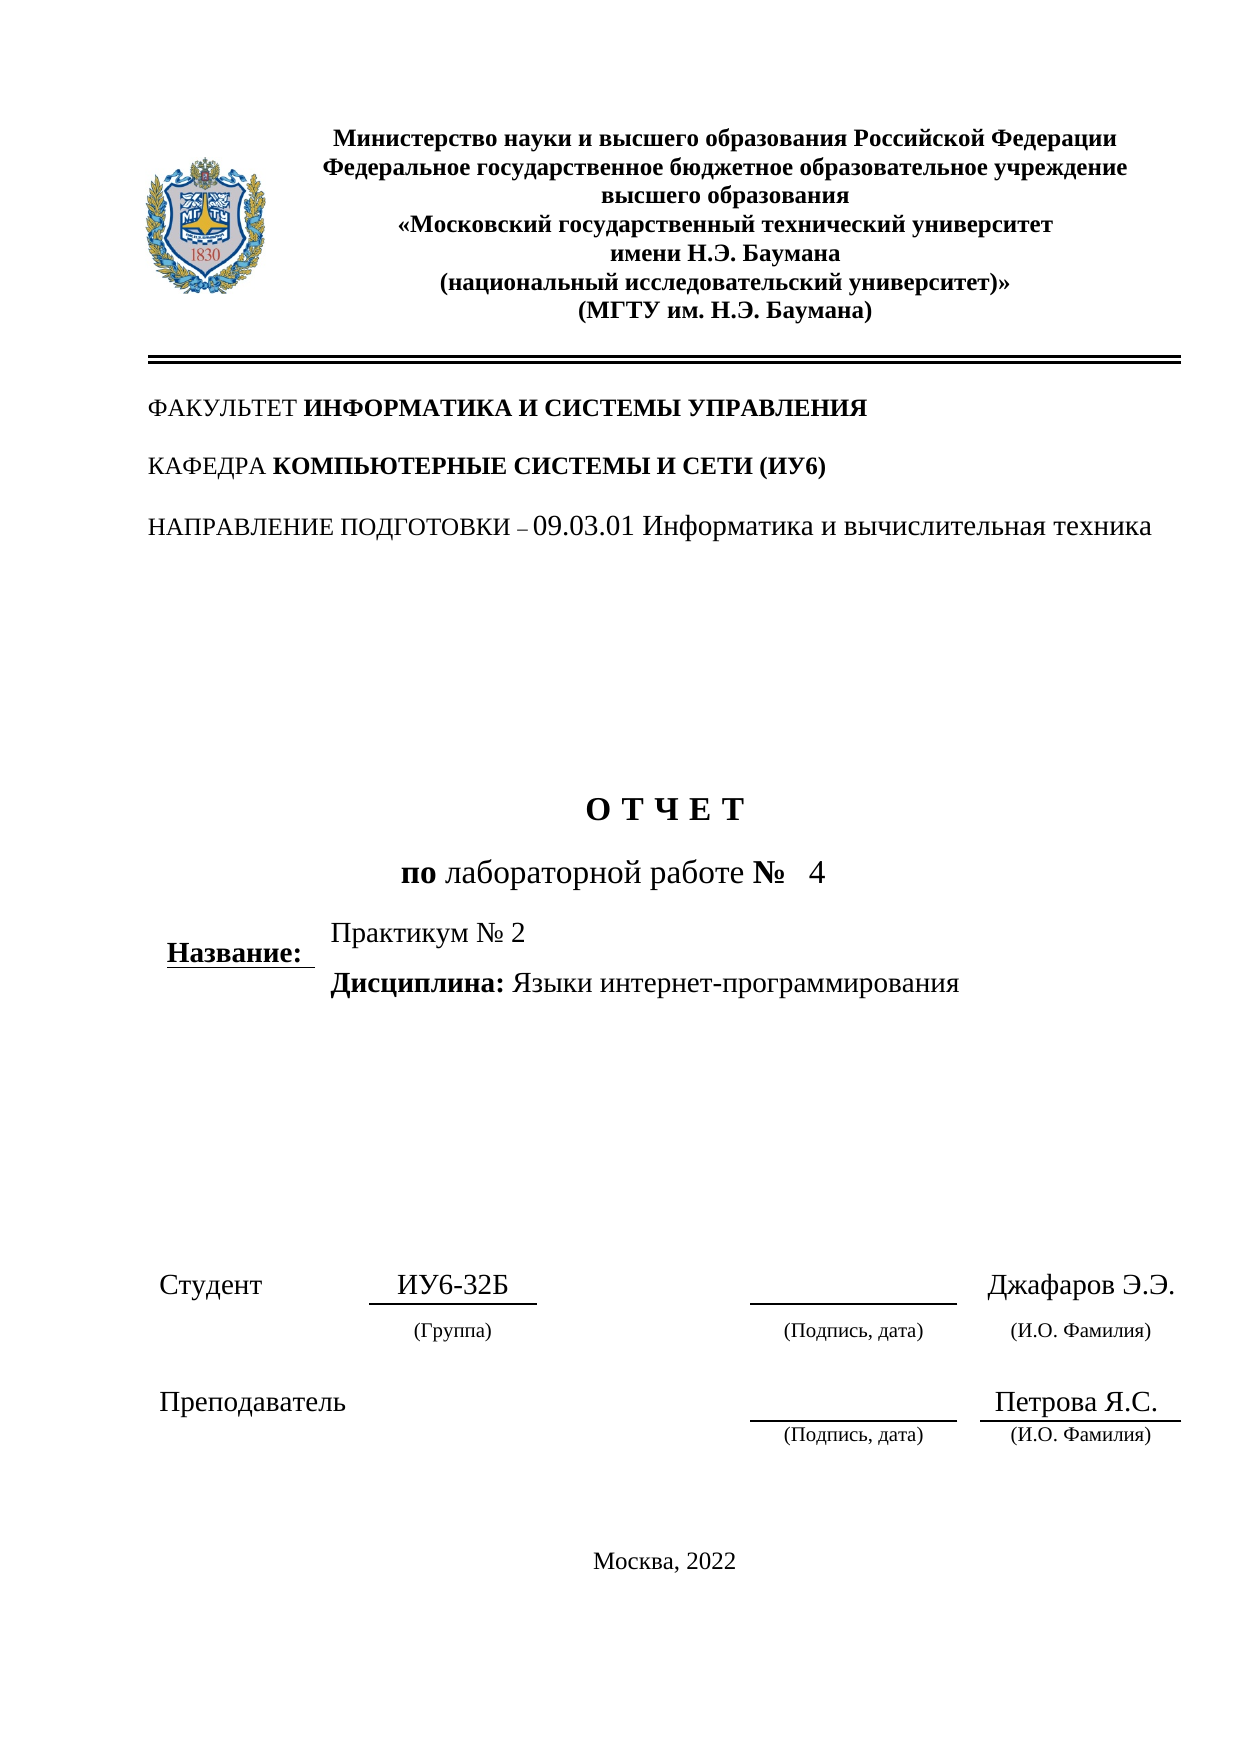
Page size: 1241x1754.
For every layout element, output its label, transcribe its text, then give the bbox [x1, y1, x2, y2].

table_cell (И.О. Фамилия) [969, 1318, 1193, 1351]
table_cell [357, 1385, 548, 1422]
table_header 4 [798, 853, 871, 891]
picture [145, 157, 266, 294]
table_cell [148, 1422, 357, 1455]
table_header ИУ6-32Б [357, 1267, 548, 1317]
text КАФЕДРА Компьютерные системы и сети (ИУ6) [148, 451, 1181, 479]
table_cell [969, 1351, 1193, 1384]
table_cell (Группа) [357, 1318, 548, 1351]
text НАПРАВЛЕНИЕ ПОДГОТОВКИ – 09.03.01 Информатика и вычислительная техника [148, 508, 1181, 542]
table_cell [357, 1351, 548, 1384]
table_cell [148, 1318, 357, 1351]
table_header Министерство науки и высшего образования Российской Федерации Федеральное государственное бюджетное образовательное учреждение высшего образования «Московский государственный технический университет имени Н.Э. Баумана (национальный исследовательский университет)» (МГТУ им. Н.Э. Баумана) [284, 123, 1166, 324]
table_header Джафаров Э.Э. [969, 1267, 1193, 1317]
table_cell [357, 1422, 548, 1455]
table_header [548, 1267, 738, 1317]
table_header [738, 1267, 969, 1317]
text Москва, 2022 [148, 1546, 1181, 1575]
table_cell (Подпись, дата) [738, 1422, 969, 1455]
table_cell [738, 1385, 969, 1422]
text ФАКУЛЬТЕТ Информатика и системы управления [148, 393, 1181, 422]
table_cell (И.О. Фамилия) [969, 1422, 1193, 1455]
table_cell Преподаватель [148, 1385, 357, 1422]
table_cell [548, 1318, 738, 1351]
table_cell [548, 1351, 738, 1384]
table_cell [548, 1422, 738, 1455]
subtitle Отчет [148, 789, 1181, 828]
table_cell [148, 1351, 357, 1384]
table_cell Петрова Я.С. [969, 1385, 1193, 1422]
text Название: [167, 935, 315, 967]
subtitle Практикум № 2 [148, 915, 1181, 949]
table_header [136, 123, 284, 324]
table_cell (Подпись, дата) [738, 1318, 969, 1351]
subtitle Дисциплина: Языки интернет-программирования [148, 965, 1181, 999]
table_header Студент [148, 1267, 357, 1317]
table_cell [738, 1351, 969, 1384]
table_cell [548, 1385, 738, 1422]
